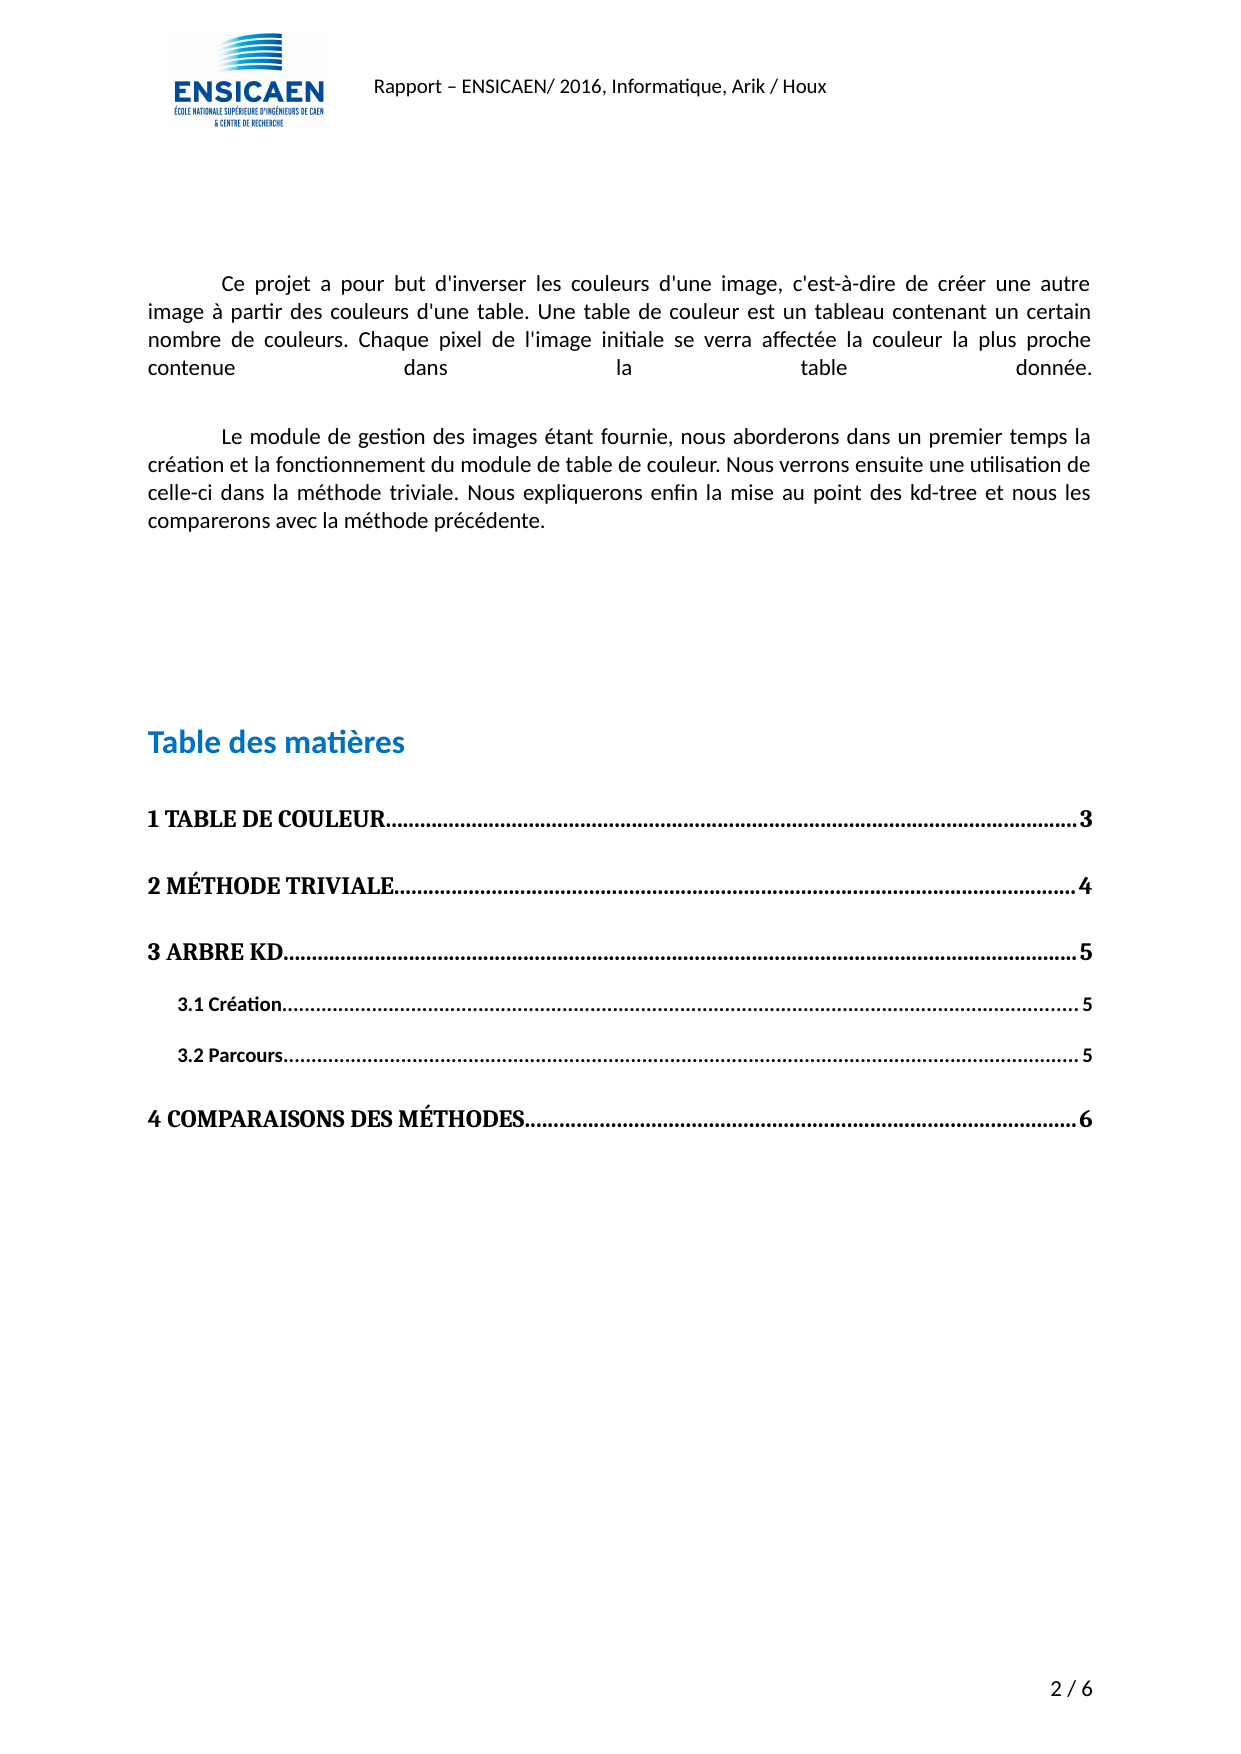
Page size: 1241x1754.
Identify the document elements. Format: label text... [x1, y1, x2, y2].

text 3.2 Parcours 5 [177, 1042, 1093, 1067]
subtitle Table des matières [148, 721, 1093, 762]
text 4 Comparaisons des méthodes 6 [148, 1105, 1093, 1134]
picture [171, 31, 327, 129]
text Le module de gestion des images étant fournie, nous aborderons dans un premier temps la création et la fonctionnement du module de table de couleur. Nous verrons ensuite une utilisation de celle-ci dans la méthode triviale. Nous expliquerons enfin la mise au point des kd-tree et nous les comparerons avec la méthode précédente. [148, 422, 1093, 534]
text 3 Arbre KD 5 [148, 938, 1093, 967]
text Ce projet a pour but d'inverser les couleurs d'une image, c'est-à-dire de créer une autre image à partir des couleurs d'une table. Une table de couleur est un tableau contenant un certain nombre de couleurs. Chaque pixel de l'image initiale se verra affectée la couleur la plus proche contenue dans la table donnée. [148, 269, 1093, 409]
text 3.1 Création 5 [177, 992, 1093, 1017]
text 1 Table de couleur 3 [148, 805, 1093, 834]
text 2 Méthode Triviale 4 [148, 872, 1093, 900]
